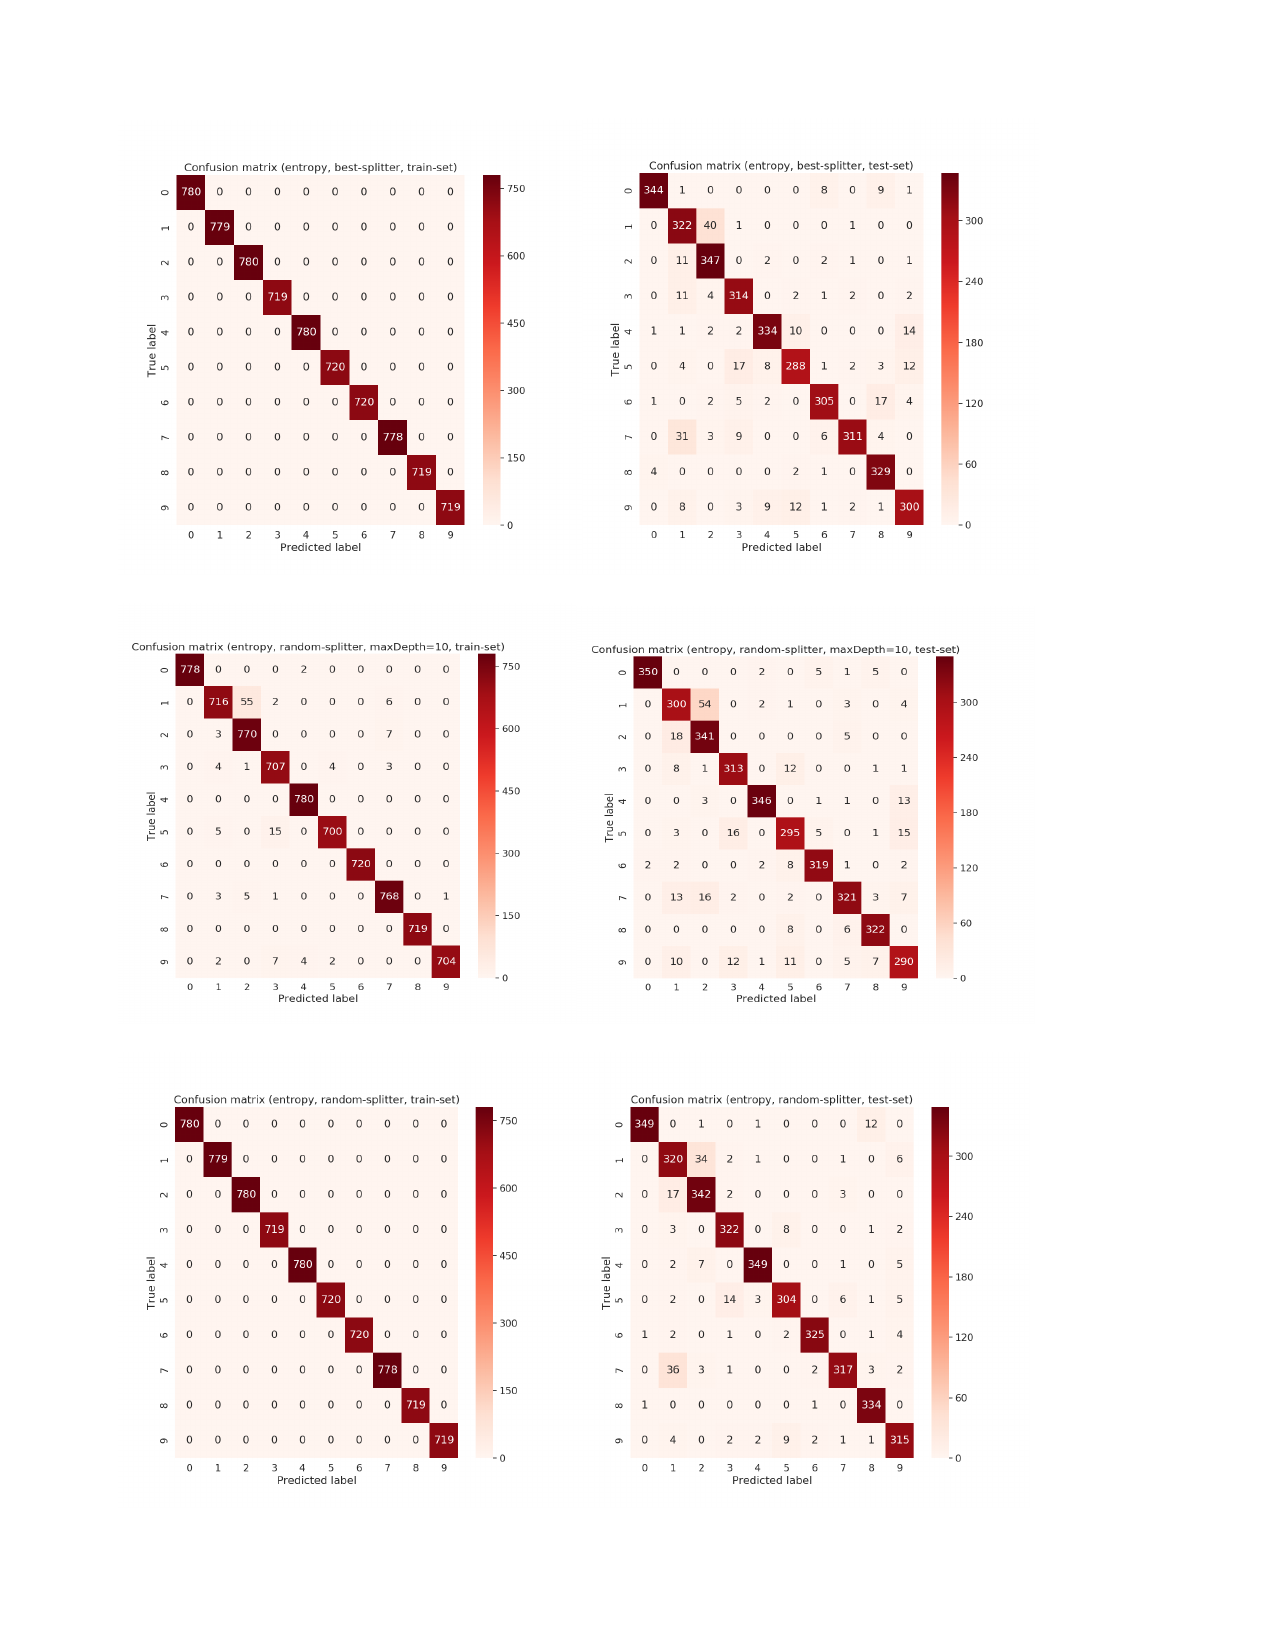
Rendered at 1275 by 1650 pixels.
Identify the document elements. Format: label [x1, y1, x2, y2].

picture [118, 603, 1035, 1024]
picture [118, 1052, 1030, 1508]
picture [118, 118, 1040, 575]
